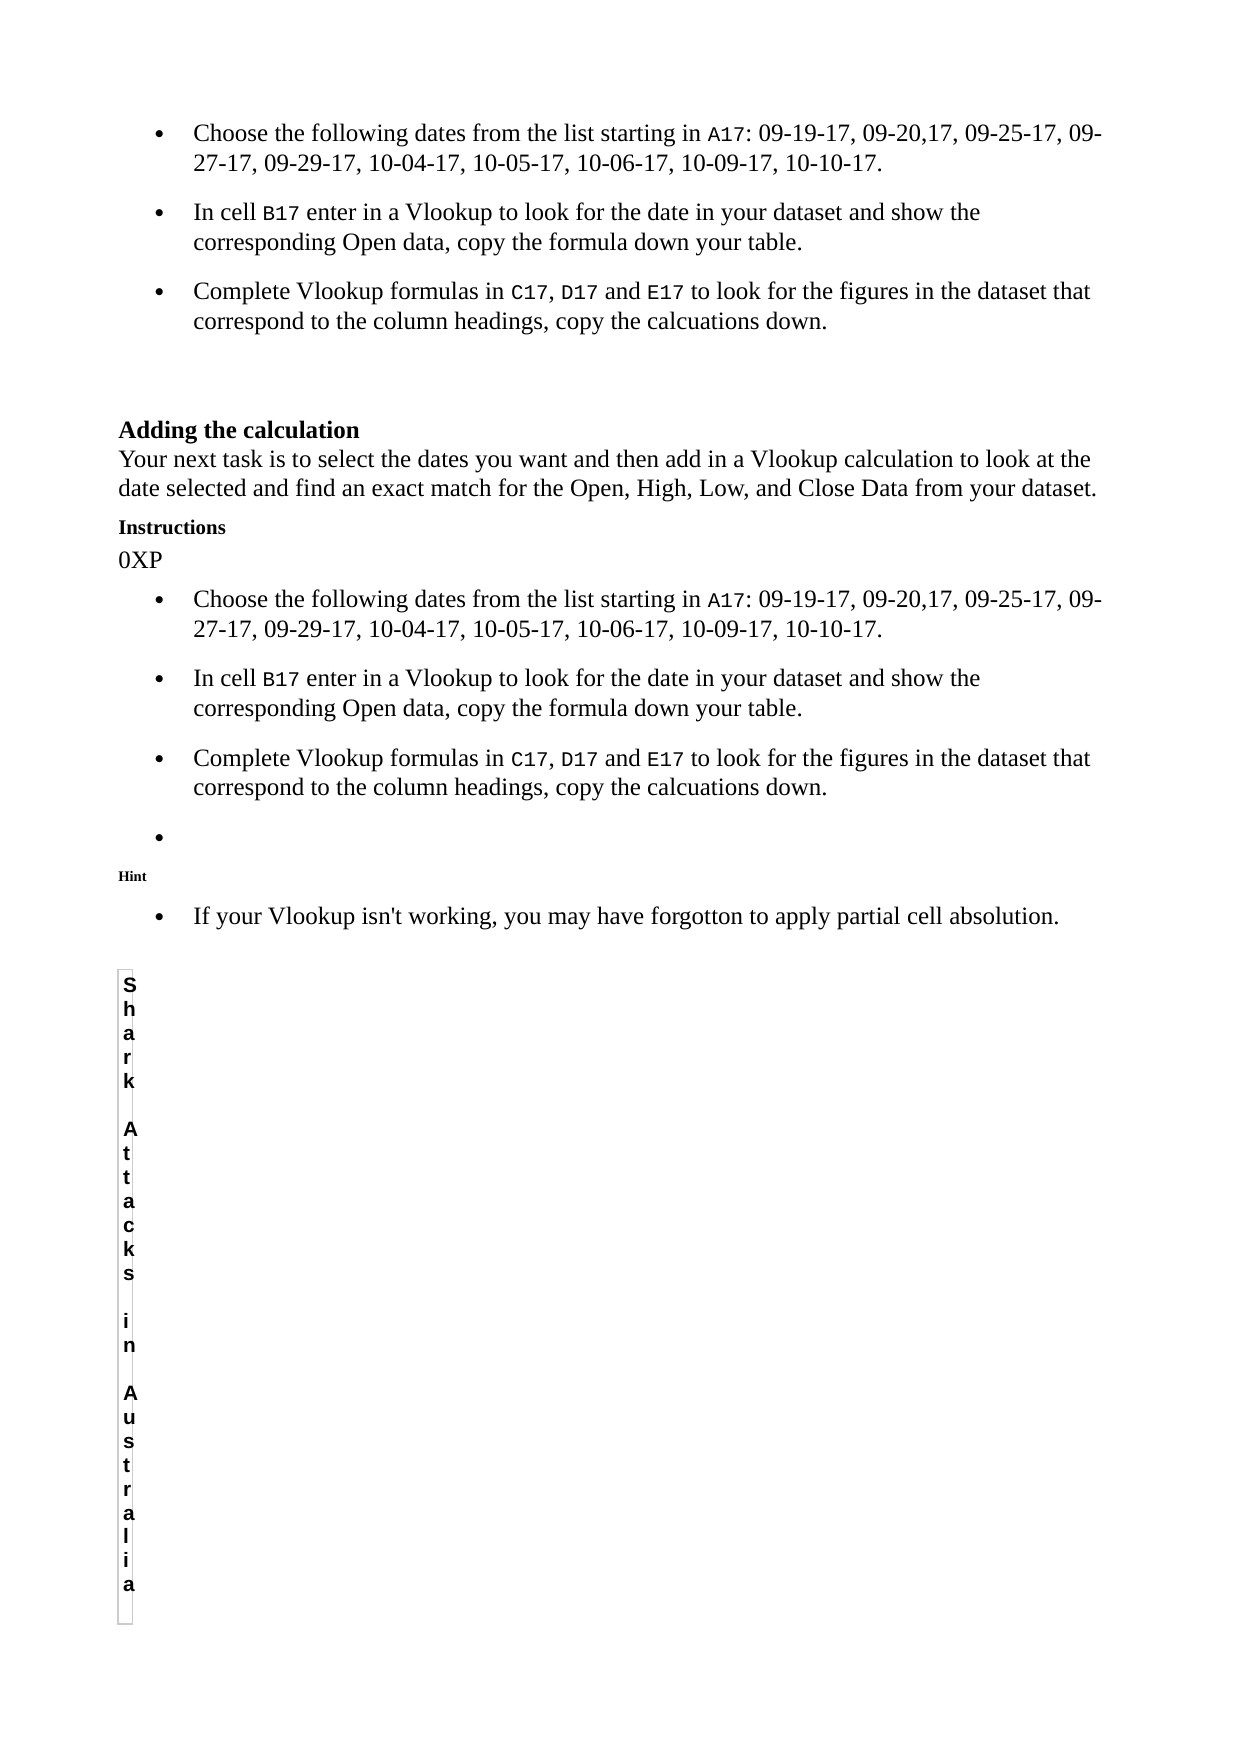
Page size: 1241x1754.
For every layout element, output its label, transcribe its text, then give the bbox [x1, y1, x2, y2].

list Complete Vlookup formulas in C17, D17 and E17 to look for the figures in the dataset that correspond to the column headings, copy the calcuations down. [156, 276, 1122, 335]
text 0XP [118, 545, 1122, 574]
list In cell B17 enter in a Vlookup to look for the date in your dataset and show the corresponding Open data, copy the formula down your table. [156, 197, 1122, 256]
subtitle Hint [118, 867, 1122, 884]
subtitle Instructions [118, 514, 1122, 539]
table_header Shark Attacks in Australia - Last 100 Years [119, 970, 132, 1623]
text Your next task is to select the dates you want and then add in a Vlookup calculation to look at the date selected and find an exact match for the Open, High, Low, and Close Data from your dataset. [118, 444, 1122, 501]
list If your Vlookup isn't working, you may have forgotton to apply partial cell absolution. [156, 901, 1122, 929]
list Choose the following dates from the list starting in A17: 09-19-17, 09-20,17, 09-25-17, 09-27-17, 09-29-17, 10-04-17, 10-05-17, 10-06-17, 10-09-17, 10-10-17. [156, 584, 1122, 643]
list In cell B17 enter in a Vlookup to look for the date in your dataset and show the corresponding Open data, copy the formula down your table. [156, 663, 1122, 722]
subtitle Adding the calculation [118, 415, 1122, 444]
list Choose the following dates from the list starting in A17: 09-19-17, 09-20,17, 09-25-17, 09-27-17, 09-29-17, 10-04-17, 10-05-17, 10-06-17, 10-09-17, 10-10-17. [156, 118, 1122, 176]
list Complete Vlookup formulas in C17, D17 and E17 to look for the figures in the dataset that correspond to the column headings, copy the calcuations down. [156, 743, 1122, 801]
